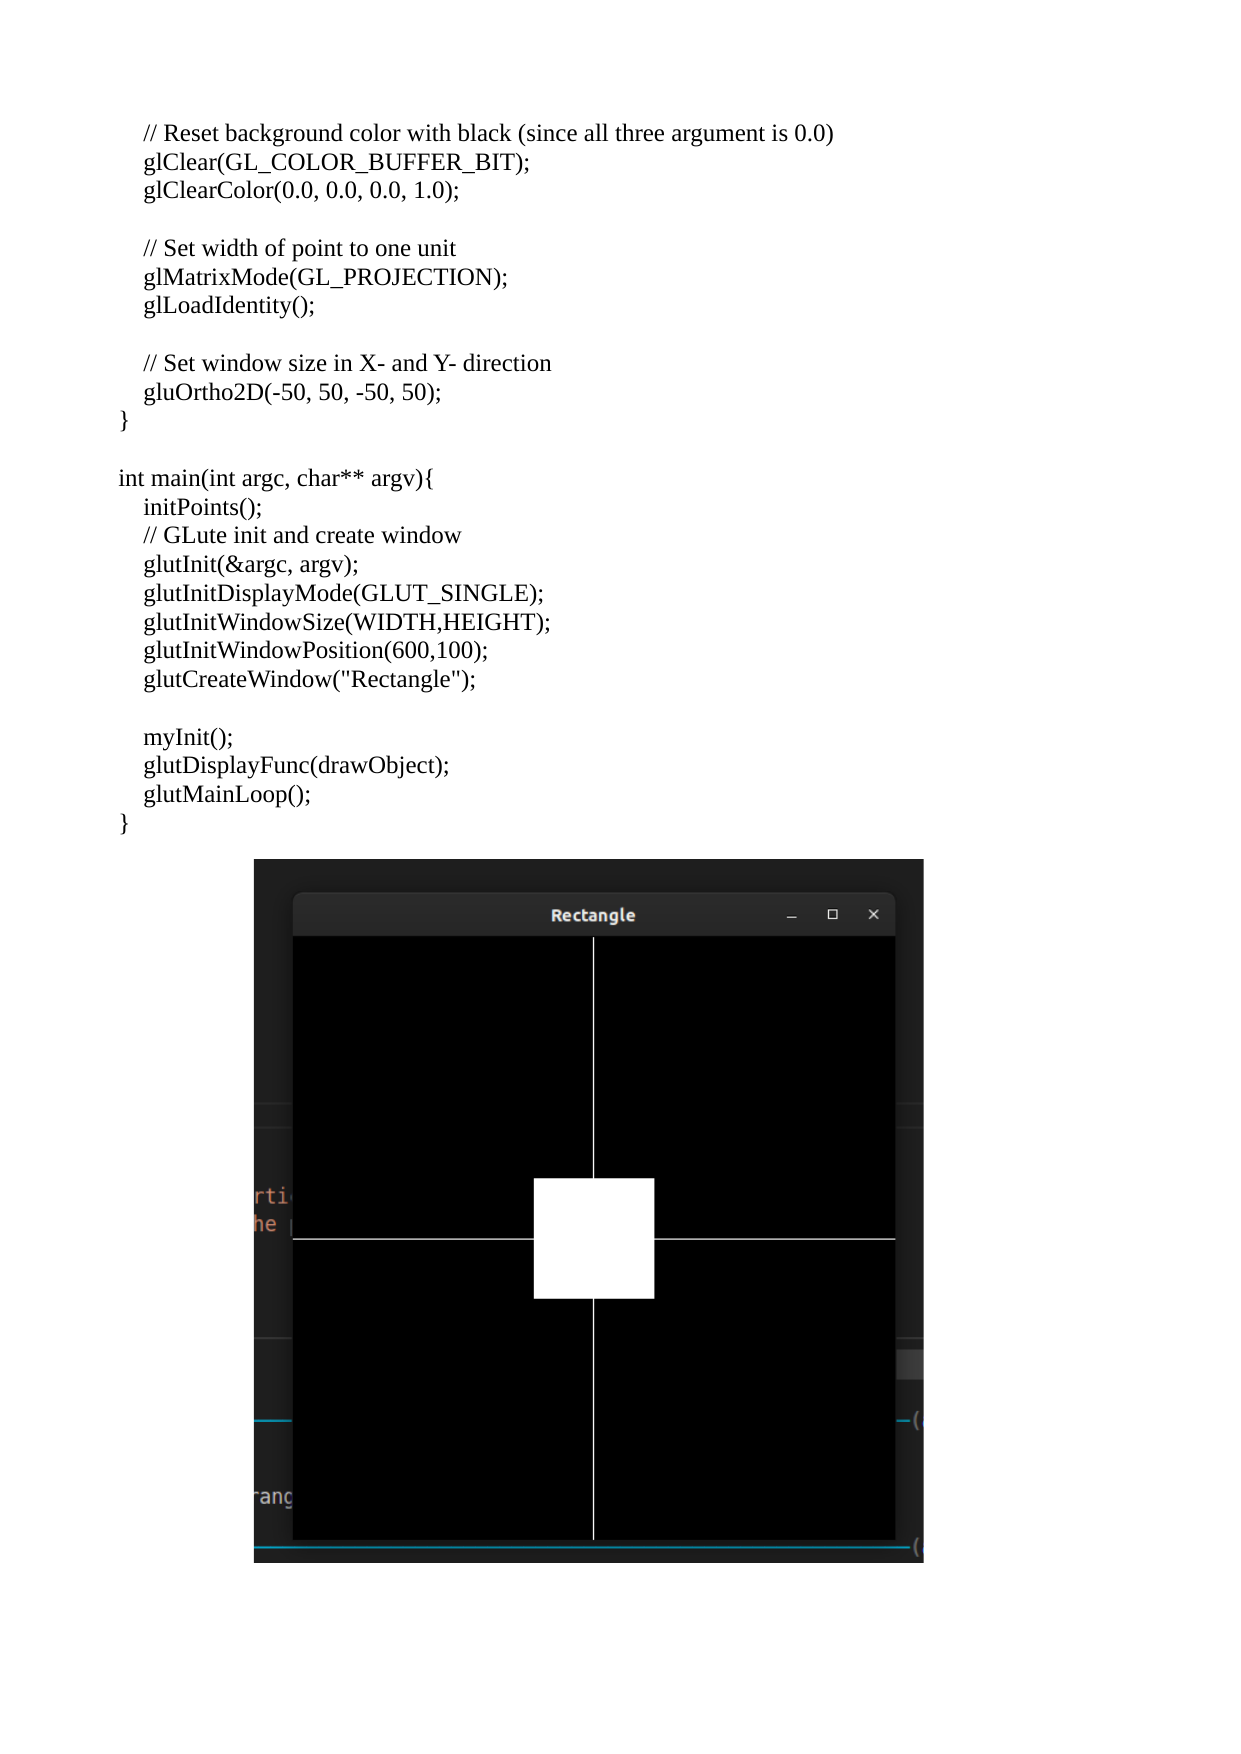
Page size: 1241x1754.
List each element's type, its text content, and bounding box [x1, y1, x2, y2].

text int main(int argc, char** argv){ [118, 463, 1122, 492]
text myInit(); [118, 722, 1122, 751]
text glutCreateWindow("Rectangle"); [118, 664, 1122, 693]
text // Set width of point to one unit [118, 233, 1122, 262]
text glMatrixMode(GL_PROJECTION); [118, 262, 1122, 291]
text glLoadIdentity(); [118, 291, 1122, 319]
text glutInitDisplayMode(GLUT_SINGLE); [118, 578, 1122, 607]
text glutInitWindowPosition(600,100); [118, 636, 1122, 664]
text // Reset background color with black (since all three argument is 0.0) [118, 118, 1122, 147]
text glutInitWindowSize(WIDTH,HEIGHT); [118, 607, 1122, 636]
picture [378, 859, 924, 1563]
text gluOrtho2D(-50, 50, -50, 50); [118, 377, 1122, 406]
text glClear(GL_COLOR_BUFFER_BIT); [118, 147, 1122, 176]
text } [118, 406, 1122, 434]
text initPoints(); [118, 492, 1122, 521]
text glutMainLoop(); [118, 779, 1122, 808]
text glClearColor(0.0, 0.0, 0.0, 1.0); [118, 176, 1122, 204]
text glutInit(&argc, argv); [118, 549, 1122, 578]
text } [118, 808, 1122, 837]
text // Set window size in X- and Y- direction [118, 348, 1122, 377]
text glutDisplayFunc(drawObject); [118, 751, 1122, 779]
text // GLute init and create window [118, 521, 1122, 549]
